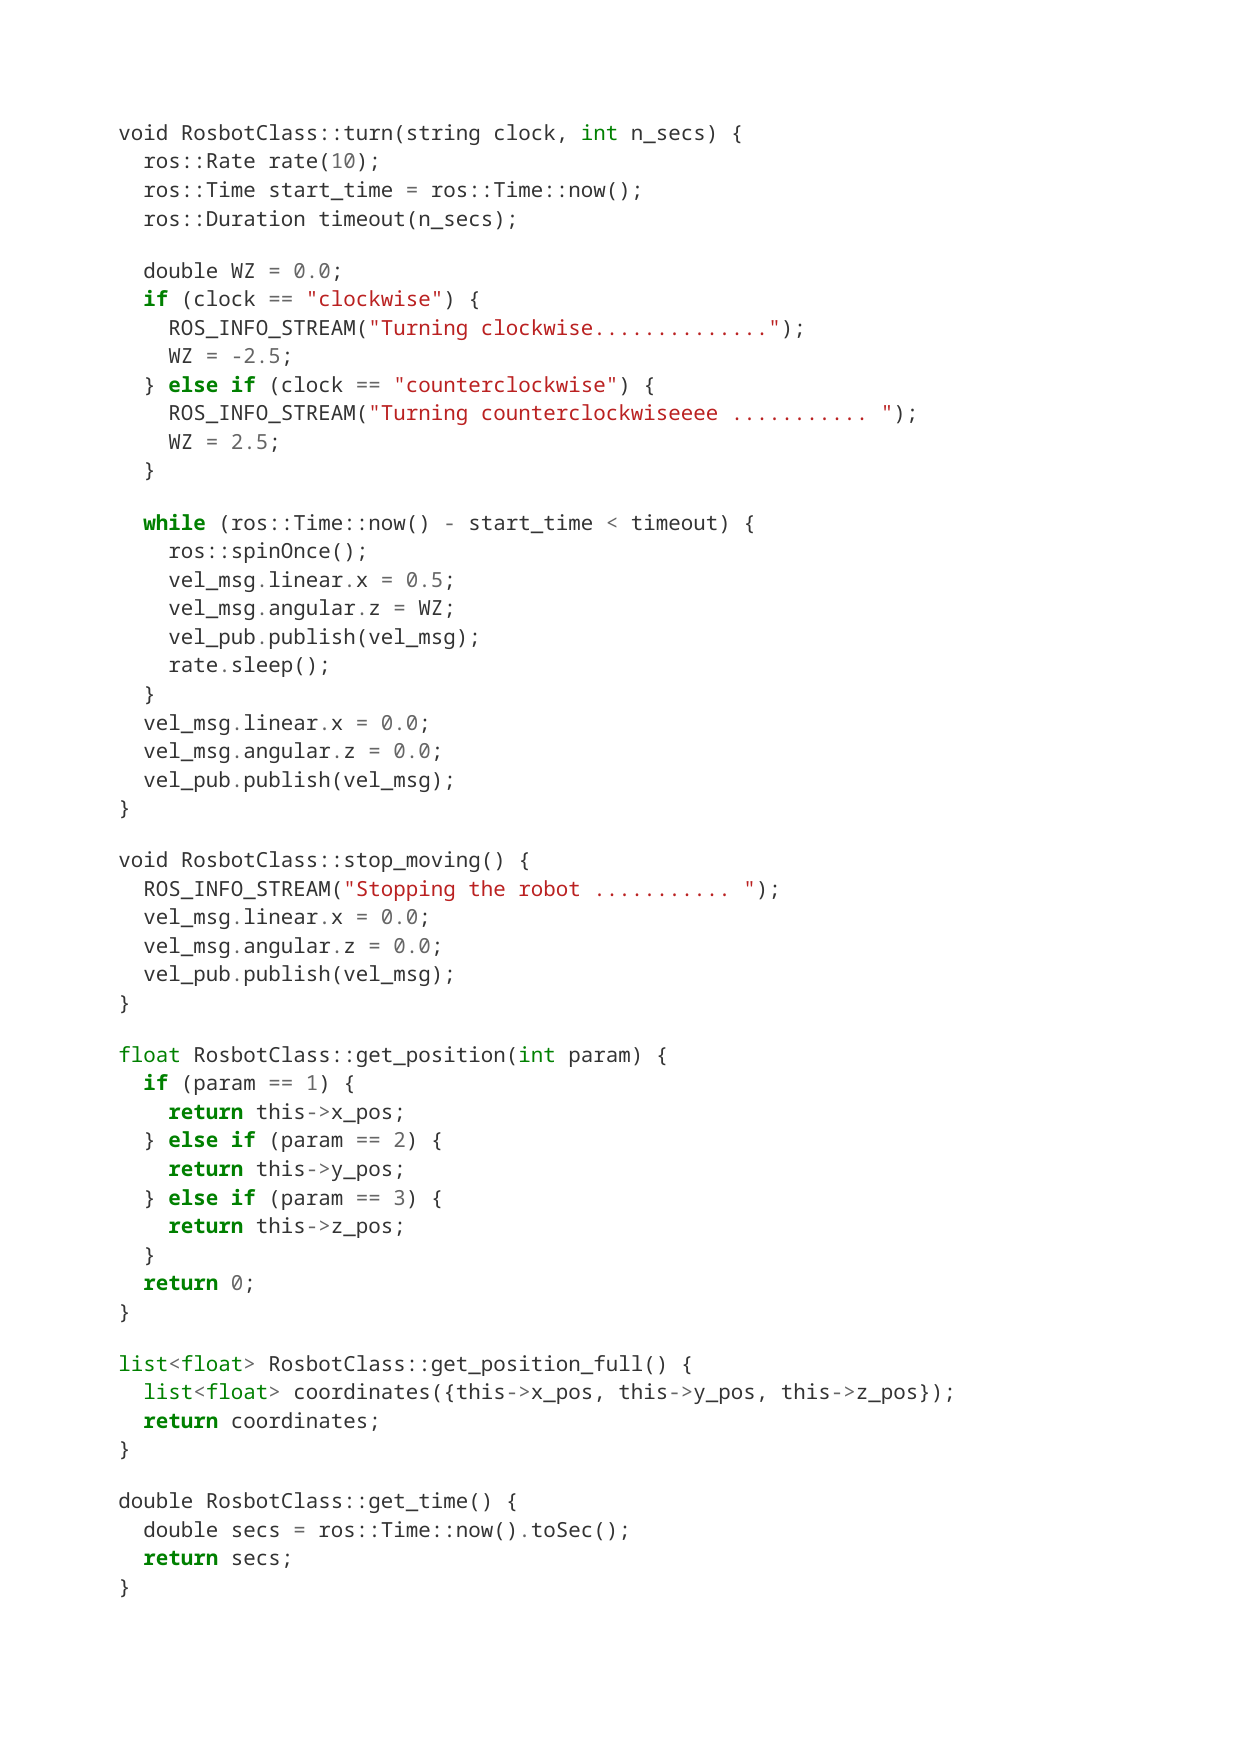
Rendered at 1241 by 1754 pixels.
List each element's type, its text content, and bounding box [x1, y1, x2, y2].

text vel_msg.linear.x = 0.0; [118, 708, 1122, 736]
text vel_msg.angular.z = 0.0; [118, 736, 1122, 765]
text } [118, 1434, 1122, 1463]
text ROS_INFO_STREAM("Turning counterclockwiseeee ........... "); [118, 398, 1122, 427]
text list<float> RosbotClass::get_position_full() { [118, 1349, 1122, 1377]
text return this->y_pos; [118, 1154, 1122, 1183]
text return secs; [118, 1543, 1122, 1572]
text return 0; [118, 1268, 1122, 1297]
text vel_msg.linear.x = 0.0; [118, 902, 1122, 931]
text } [118, 793, 1122, 822]
text WZ = 2.5; [118, 427, 1122, 456]
text return this->x_pos; [118, 1097, 1122, 1126]
text list<float> coordinates({this->x_pos, this->y_pos, this->z_pos}); [118, 1377, 1122, 1406]
text ROS_INFO_STREAM("Stopping the robot ........... "); [118, 874, 1122, 902]
text } [118, 1572, 1122, 1600]
text rate.sleep(); [118, 651, 1122, 679]
text if (clock == "clockwise") { [118, 284, 1122, 313]
text } [118, 1297, 1122, 1325]
text vel_pub.publish(vel_msg); [118, 959, 1122, 988]
text double RosbotClass::get_time() { [118, 1486, 1122, 1515]
text ros::Time start_time = ros::Time::now(); [118, 175, 1122, 204]
text if (param == 1) { [118, 1068, 1122, 1097]
text double WZ = 0.0; [118, 256, 1122, 284]
text WZ = -2.5; [118, 341, 1122, 370]
text vel_msg.linear.x = 0.5; [118, 565, 1122, 593]
text } else if (clock == "counterclockwise") { [118, 370, 1122, 398]
text double secs = ros::Time::now().toSec(); [118, 1515, 1122, 1543]
text } else if (param == 3) { [118, 1183, 1122, 1211]
text } else if (param == 2) { [118, 1126, 1122, 1154]
text vel_msg.angular.z = WZ; [118, 593, 1122, 622]
text } [118, 456, 1122, 484]
text vel_pub.publish(vel_msg); [118, 765, 1122, 793]
text vel_msg.angular.z = 0.0; [118, 931, 1122, 959]
text void RosbotClass::stop_moving() { [118, 845, 1122, 874]
text vel_pub.publish(vel_msg); [118, 622, 1122, 651]
text } [118, 988, 1122, 1016]
text float RosbotClass::get_position(int param) { [118, 1040, 1122, 1068]
text } [118, 1240, 1122, 1268]
text return this->z_pos; [118, 1211, 1122, 1240]
text ros::Rate rate(10); [118, 147, 1122, 175]
text ros::spinOnce(); [118, 536, 1122, 565]
text } [118, 679, 1122, 708]
text return coordinates; [118, 1406, 1122, 1434]
text ROS_INFO_STREAM("Turning clockwise.............."); [118, 313, 1122, 341]
text void RosbotClass::turn(string clock, int n_secs) { [118, 118, 1122, 147]
text ros::Duration timeout(n_secs); [118, 204, 1122, 232]
text while (ros::Time::now() - start_time < timeout) { [118, 508, 1122, 536]
